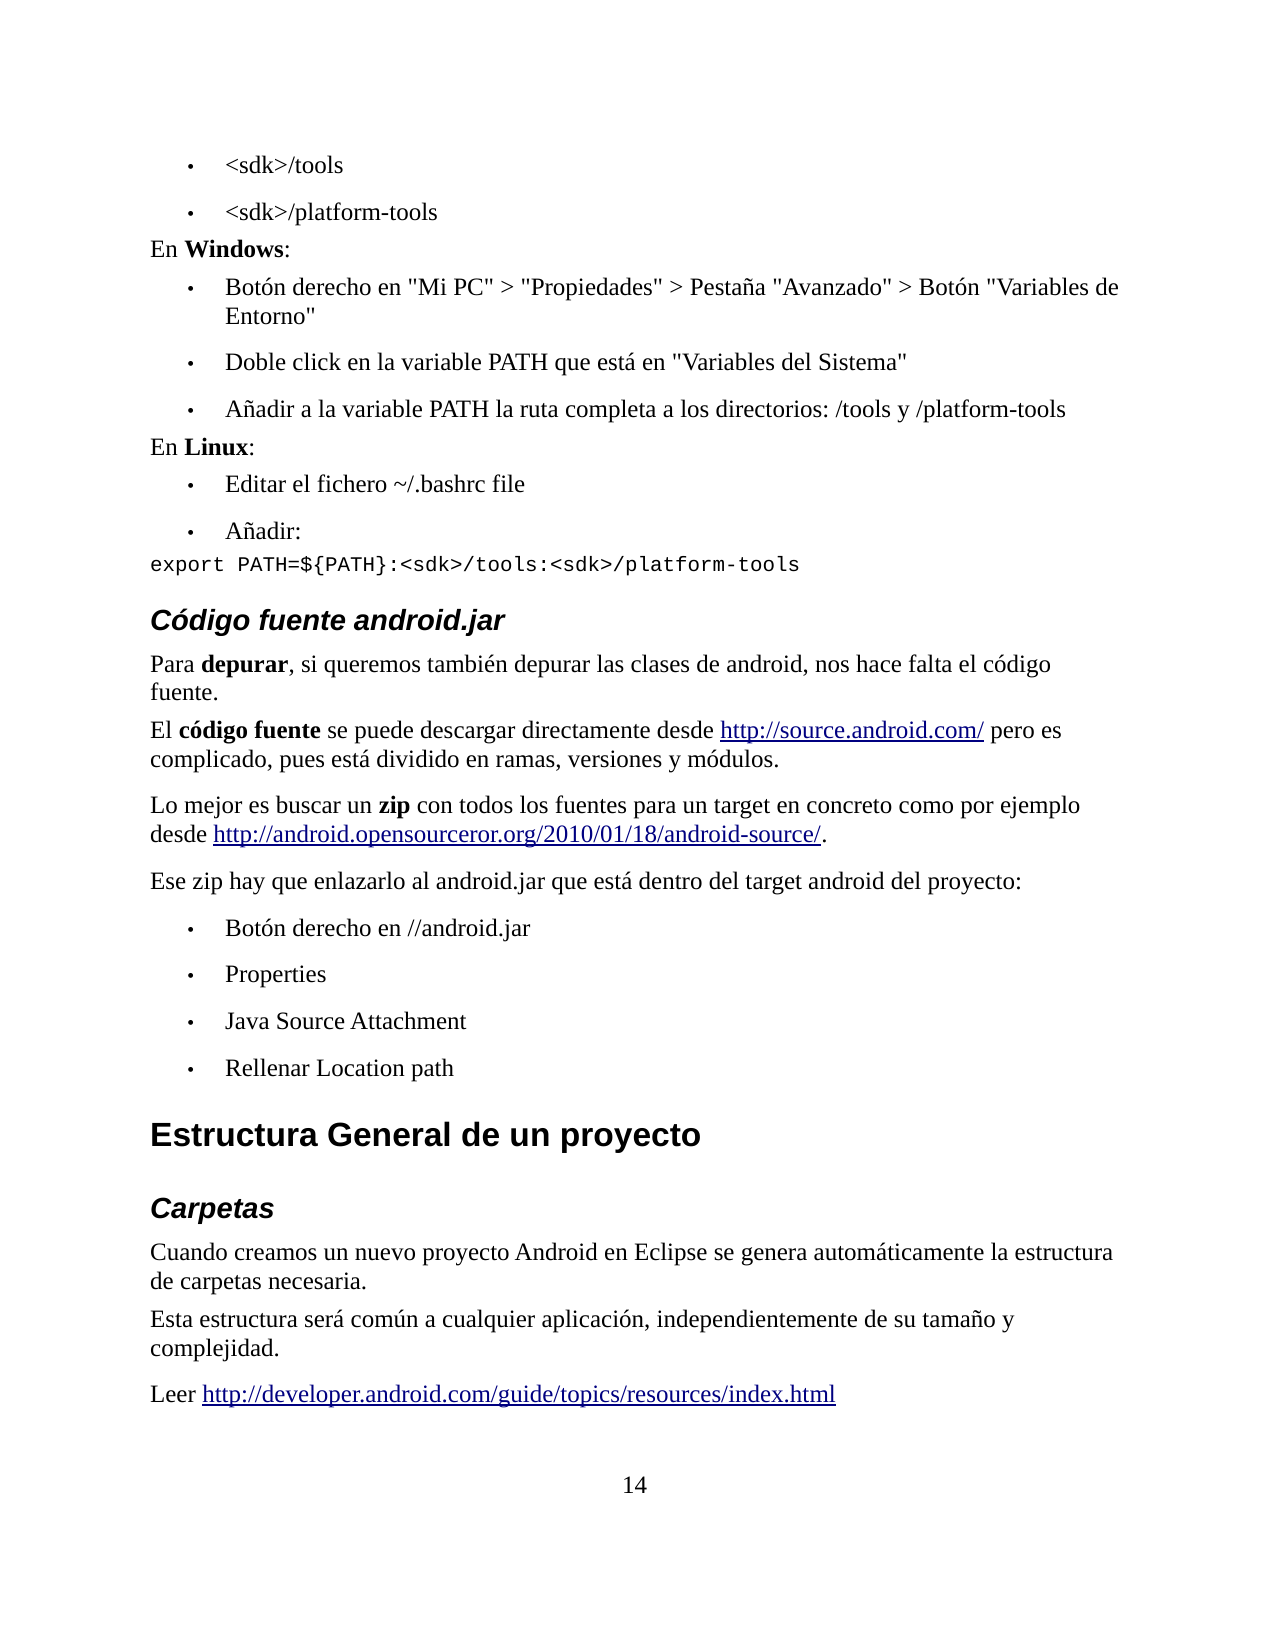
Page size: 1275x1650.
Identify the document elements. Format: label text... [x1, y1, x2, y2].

subtitle Estructura General de un proyecto [150, 1115, 1125, 1154]
text export PATH=${PATH}:<sdk>/tools:<sdk>/platform-tools [150, 554, 1125, 578]
list Rellenar Location path [187, 1053, 1125, 1081]
list Editar el fichero ~/.bashrc file [187, 469, 1125, 498]
list Java Source Attachment [187, 1006, 1125, 1035]
text Esta estructura será común a cualquier aplicación, independientemente de su tamaño y complejidad. [150, 1304, 1125, 1361]
list Doble click en la variable PATH que está en "Variables del Sistema" [187, 347, 1125, 376]
list Añadir: [187, 516, 1125, 545]
subtitle Carpetas [150, 1191, 1125, 1225]
list Añadir a la variable PATH la ruta completa a los directorios: /tools y /platform-tools [187, 394, 1125, 423]
list Botón derecho en "Mi PC" > "Propiedades" > Pestaña "Avanzado" > Botón "Variables de Entorno" [187, 272, 1125, 329]
text El código fuente se puede descargar directamente desde http://source.android.com/ pero es complicado, pues está dividido en ramas, versiones y módulos. [150, 715, 1125, 773]
text En Windows: [150, 234, 1125, 263]
list Properties [187, 959, 1125, 988]
list <sdk>/platform-tools [187, 197, 1125, 225]
text Lo mejor es buscar un zip con todos los fuentes para un target en concreto como por ejemplo desde http://android.opensourceror.org/2010/01/18/android-source/. [150, 791, 1125, 848]
subtitle Código fuente android.jar [150, 603, 1125, 636]
text En Linux: [150, 432, 1125, 461]
text Cuando creamos un nuevo proyecto Android en Eclipse se genera automáticamente la estructura de carpetas necesaria. [150, 1237, 1125, 1295]
text Ese zip hay que enlazarlo al android.jar que está dentro del target android del proyecto: [150, 866, 1125, 895]
list <sdk>/tools [187, 150, 1125, 179]
text Leer http://developer.android.com/guide/topics/resources/index.html [150, 1379, 1125, 1408]
list Botón derecho en //android.jar [187, 913, 1125, 941]
text Para depurar, si queremos también depurar las clases de android, nos hace falta el código fuente. [150, 649, 1125, 706]
